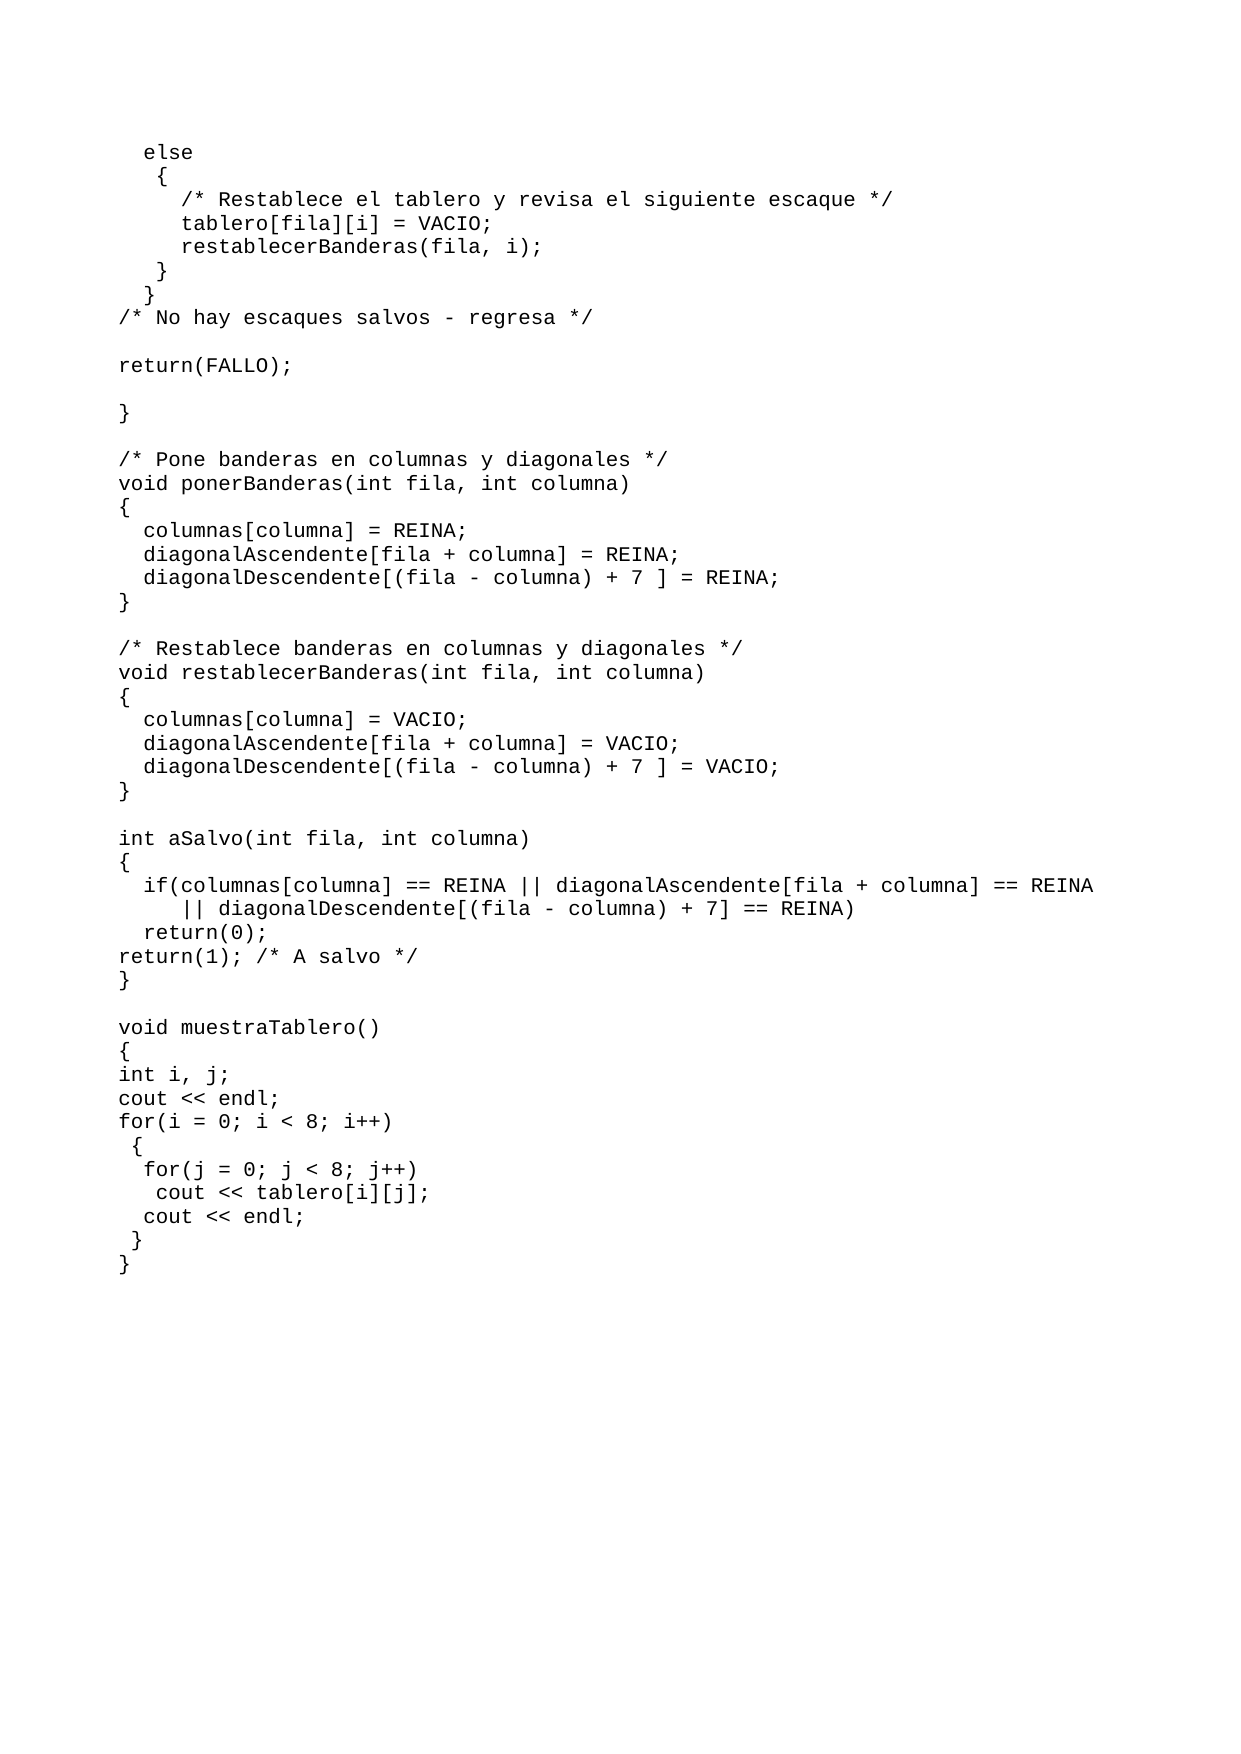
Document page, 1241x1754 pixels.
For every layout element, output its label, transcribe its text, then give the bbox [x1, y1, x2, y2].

text tablero[fila][i] = VACIO; [118, 213, 1122, 236]
text || diagonalDescendente[(fila - columna) + 7] == REINA) [118, 898, 1122, 922]
text } [118, 591, 1122, 615]
text void restablecerBanderas(int fila, int columna) [118, 662, 1122, 686]
text { [118, 851, 1122, 875]
text } [118, 402, 1122, 426]
text return(FALLO); [118, 354, 1122, 378]
text } [118, 780, 1122, 804]
text } [118, 284, 1122, 307]
text /* Pone banderas en columnas y diagonales */ [118, 449, 1122, 473]
text columnas[columna] = REINA; [118, 520, 1122, 544]
text } [118, 1229, 1122, 1253]
text { [118, 1040, 1122, 1064]
text void muestraTablero() [118, 1017, 1122, 1040]
text cout << endl; [118, 1088, 1122, 1111]
text return(0); [118, 922, 1122, 946]
text for(i = 0; i < 8; i++) [118, 1111, 1122, 1135]
text { [118, 165, 1122, 189]
text cout << endl; [118, 1206, 1122, 1229]
text int aSalvo(int fila, int columna) [118, 827, 1122, 851]
text if(columnas[columna] == REINA || diagonalAscendente[fila + columna] == REINA [118, 875, 1122, 898]
text return(1); /* A salvo */ [118, 946, 1122, 969]
text cout << tablero[i][j]; [118, 1182, 1122, 1206]
text /* Restablece el tablero y revisa el siguiente escaque */ [118, 189, 1122, 213]
text { [118, 496, 1122, 520]
text { [118, 686, 1122, 709]
text int i, j; [118, 1064, 1122, 1088]
text diagonalDescendente[(fila - columna) + 7 ] = REINA; [118, 567, 1122, 591]
text /* No hay escaques salvos - regresa */ [118, 307, 1122, 331]
text diagonalDescendente[(fila - columna) + 7 ] = VACIO; [118, 757, 1122, 780]
text columnas[columna] = VACIO; [118, 709, 1122, 733]
text else [118, 142, 1122, 165]
text restablecerBanderas(fila, i); [118, 236, 1122, 260]
text diagonalAscendente[fila + columna] = VACIO; [118, 733, 1122, 757]
text { [118, 1135, 1122, 1158]
text } [118, 260, 1122, 284]
text void ponerBanderas(int fila, int columna) [118, 473, 1122, 496]
text for(j = 0; j < 8; j++) [118, 1158, 1122, 1182]
text diagonalAscendente[fila + columna] = REINA; [118, 544, 1122, 567]
text } [118, 1253, 1122, 1277]
text } [118, 969, 1122, 993]
text /* Restablece banderas en columnas y diagonales */ [118, 638, 1122, 662]
